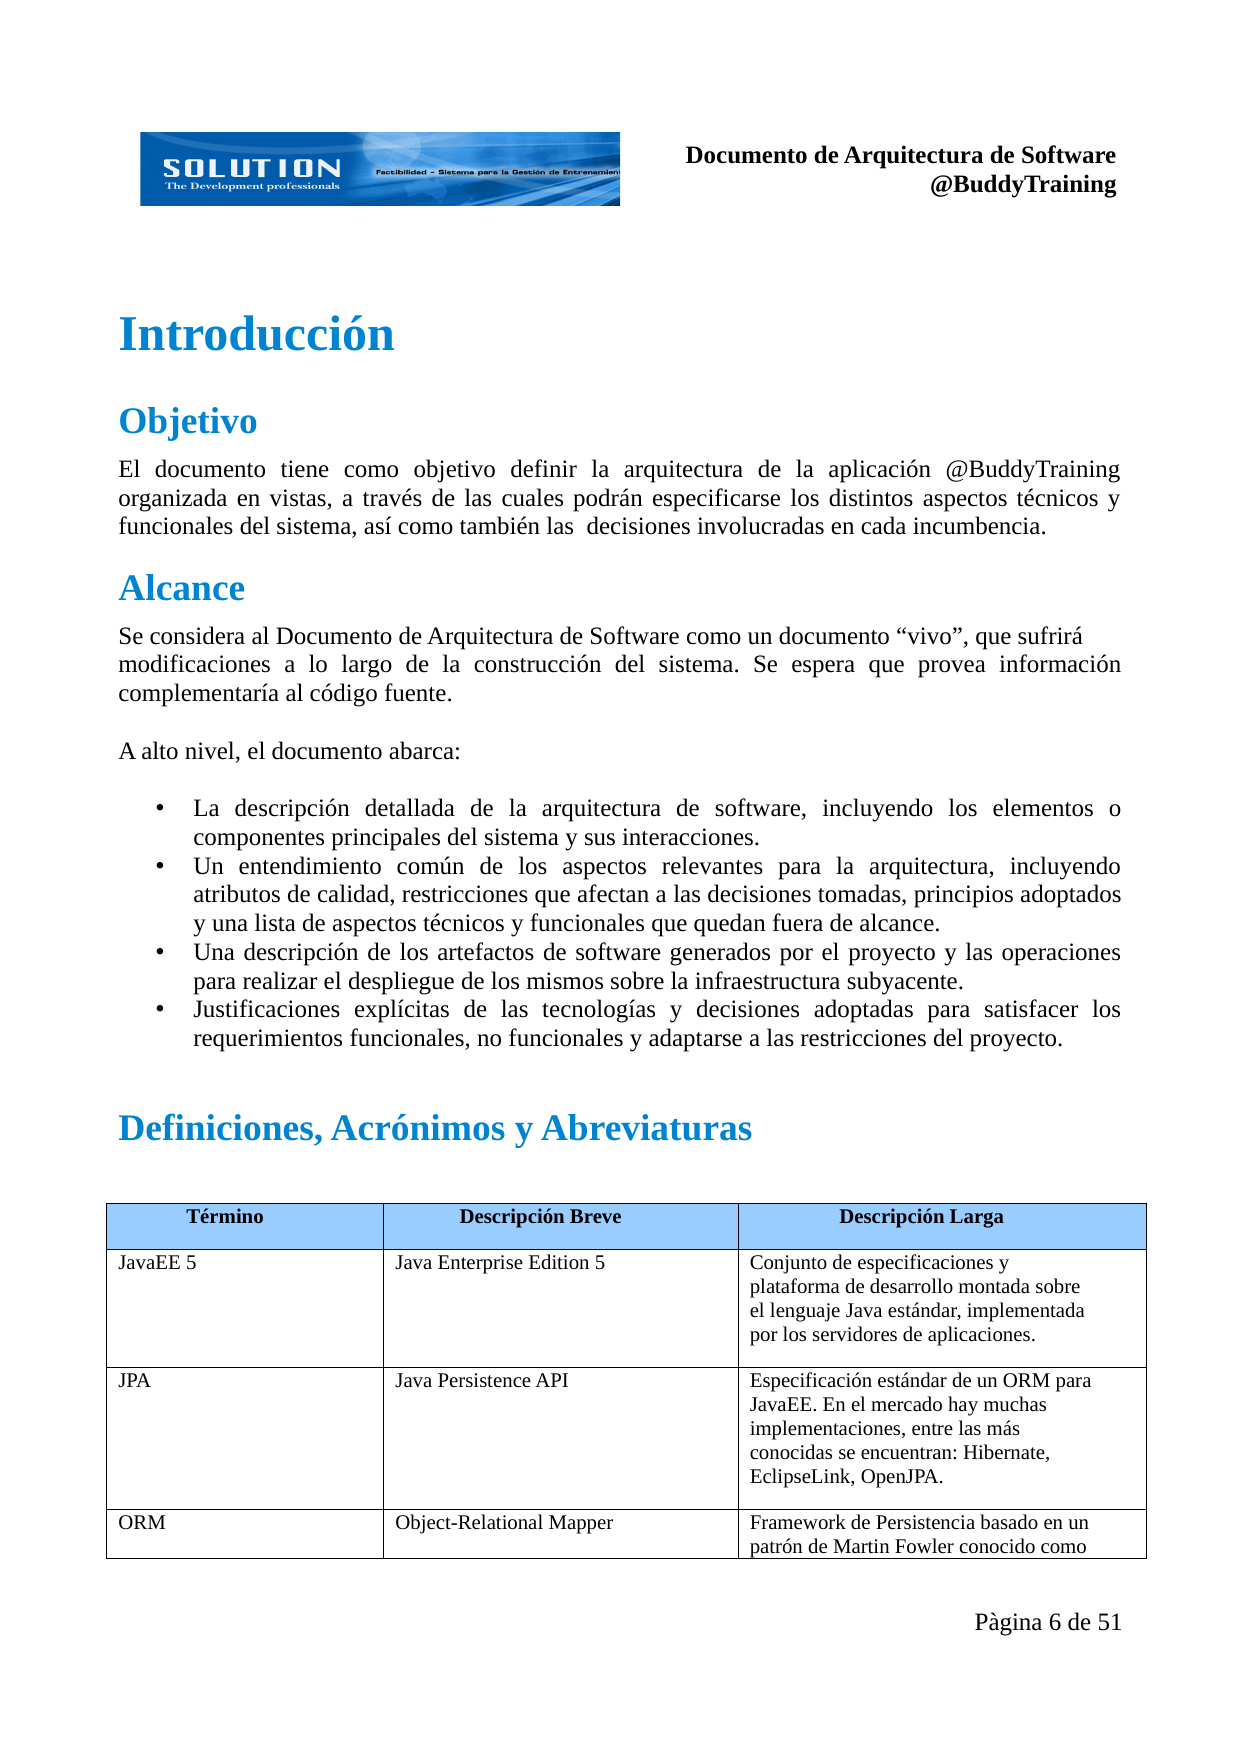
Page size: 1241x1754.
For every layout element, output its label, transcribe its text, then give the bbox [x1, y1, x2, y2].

subtitle Definiciones, Acrónimos y Abreviaturas [118, 1106, 1122, 1149]
table_cell Java Persistence API [384, 1368, 738, 1509]
table_cell Especificación estándar de un ORM para JavaEE. En el mercado hay muchas implementaciones, entre las más conocidas se encuentran: Hibernate, EclipseLink, OpenJPA. [739, 1368, 1146, 1509]
table_cell Object-Relational Mapper [384, 1510, 738, 1558]
table_cell JPA [107, 1368, 383, 1509]
list La descripción detallada de la arquitectura de software, incluyendo los elementos o componentes principales del sistema y sus interacciones. [156, 793, 1122, 851]
text El documento tiene como objetivo definir la arquitectura de la aplicación @BuddyTraining organizada en vistas, a través de las cuales podrán especificarse los distintos aspectos técnicos y funcionales del sistema, así como también las decisiones involucradas en cada incumbencia. [118, 454, 1122, 540]
subtitle Objetivo [118, 398, 1122, 441]
table_header Descripción Breve [384, 1204, 738, 1249]
table_cell Framework de Persistencia basado en un patrón de Martin Fowler conocido como [739, 1510, 1146, 1558]
table_cell JavaEE 5 [107, 1250, 383, 1367]
table_header Término [107, 1204, 383, 1249]
text modificaciones a lo largo de la construcción del sistema. Se espera que provea información complementaría al código fuente. [118, 649, 1122, 707]
list Una descripción de los artefactos de software generados por el proyecto y las operaciones para realizar el despliegue de los mismos sobre la infraestructura subyacente. [156, 937, 1122, 994]
list Un entendimiento común de los aspectos relevantes para la arquitectura, incluyendo atributos de calidad, restricciones que afectan a las decisiones tomadas, principios adoptados y una lista de aspectos técnicos y funcionales que quedan fuera de alcance. [156, 851, 1122, 937]
list Justificaciones explícitas de las tecnologías y decisiones adoptadas para satisfacer los requerimientos funcionales, no funcionales y adaptarse a las restricciones del proyecto. [156, 994, 1122, 1052]
text A alto nivel, el documento abarca: [118, 736, 1122, 764]
table_header Descripción Larga [739, 1204, 1146, 1249]
table_cell Java Enterprise Edition 5 [384, 1250, 738, 1367]
table_cell ORM [107, 1510, 383, 1558]
subtitle Introducción [118, 303, 1122, 361]
subtitle Alcance [118, 565, 1122, 608]
text Se considera al Documento de Arquitectura de Software como un documento “vivo”, que sufrirá [118, 621, 1122, 649]
table_cell Conjunto de especificaciones y plataforma de desarrollo montada sobre el lenguaje Java estándar, implementada por los servidores de aplicaciones. [739, 1250, 1146, 1367]
picture [140, 132, 621, 206]
